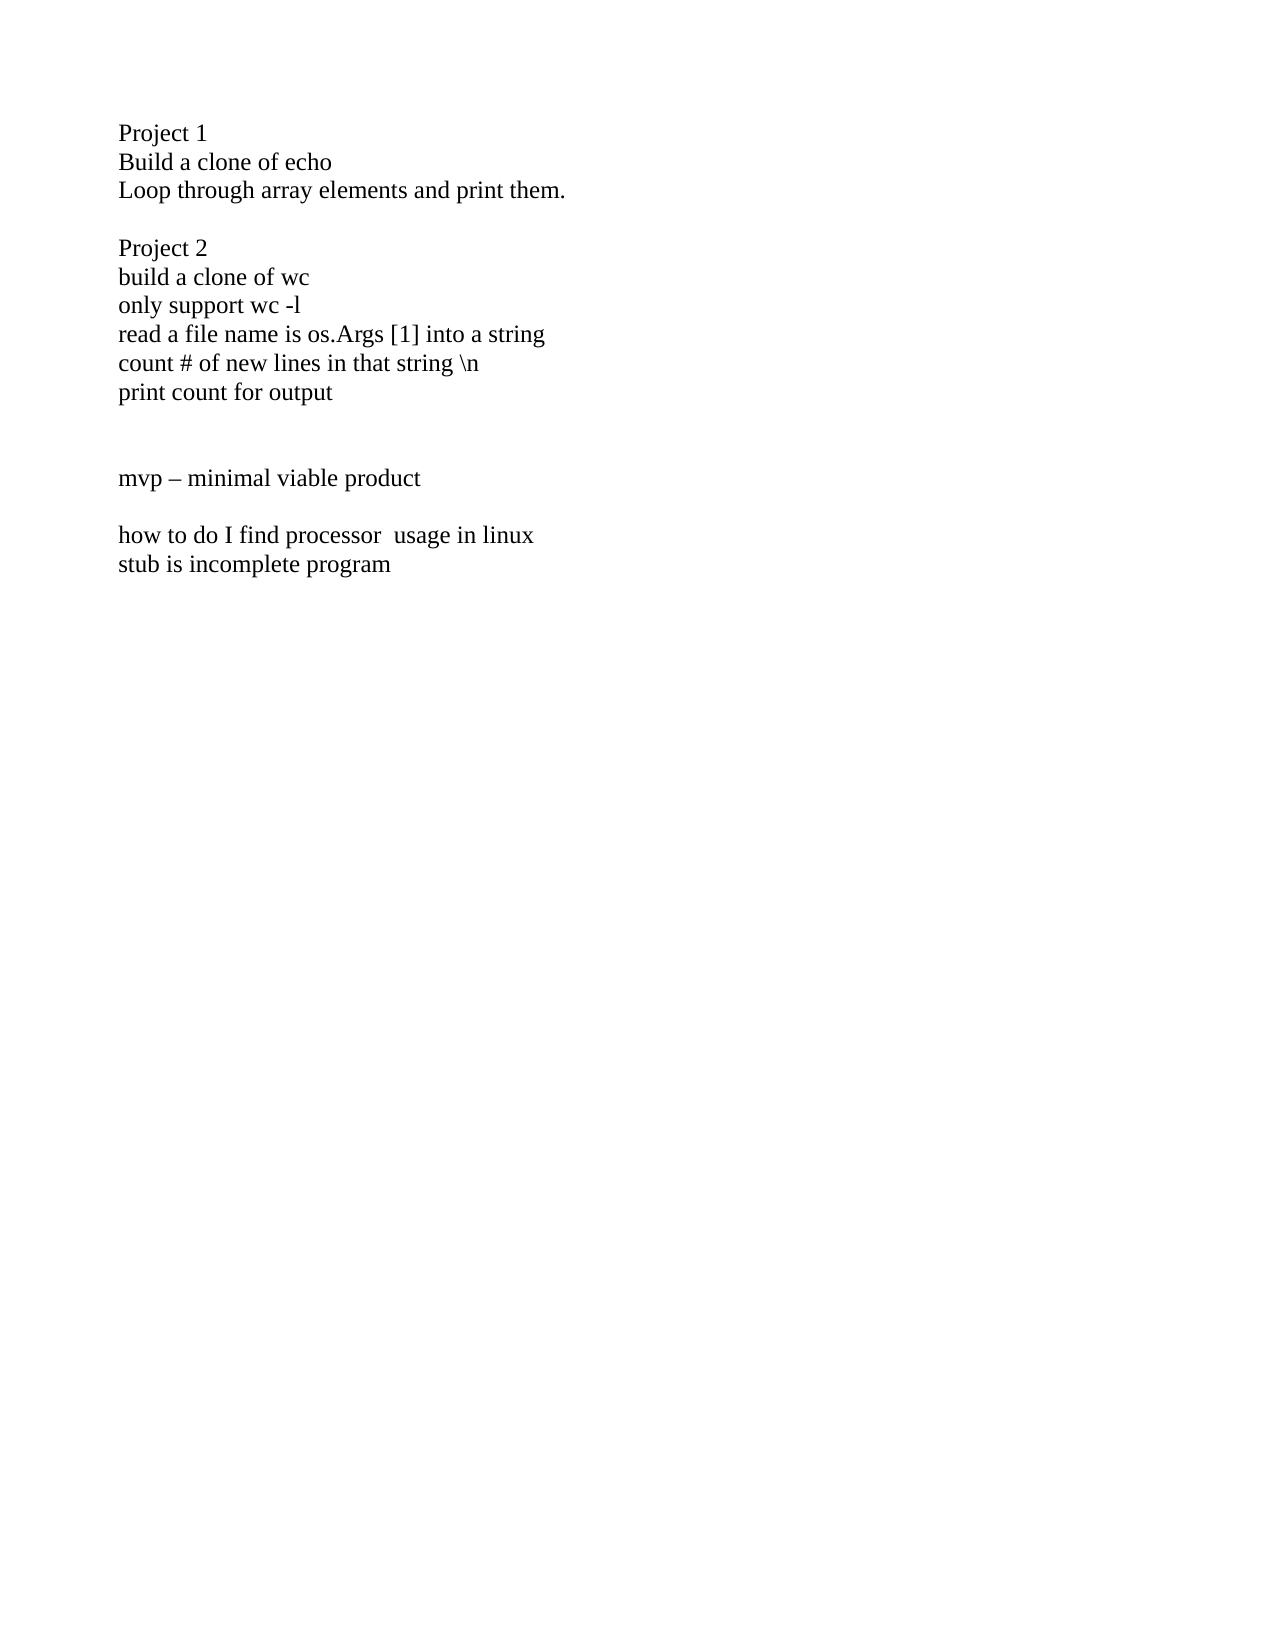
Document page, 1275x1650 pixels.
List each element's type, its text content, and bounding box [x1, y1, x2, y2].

text build a clone of wc [118, 262, 1157, 291]
text Project 2 [118, 233, 1157, 262]
text Loop through array elements and print them. [118, 176, 1157, 204]
text how to do I find processor usage in linux [118, 521, 1157, 549]
text print count for output [118, 377, 1157, 406]
text Project 1 [118, 118, 1157, 147]
text count # of new lines in that string \n [118, 348, 1157, 377]
text Build a clone of echo [118, 147, 1157, 176]
text only support wc -l [118, 291, 1157, 319]
text mvp – minimal viable product [118, 463, 1157, 492]
text read a file name is os.Args [1] into a string [118, 319, 1157, 348]
text stub is incomplete program [118, 549, 1157, 578]
